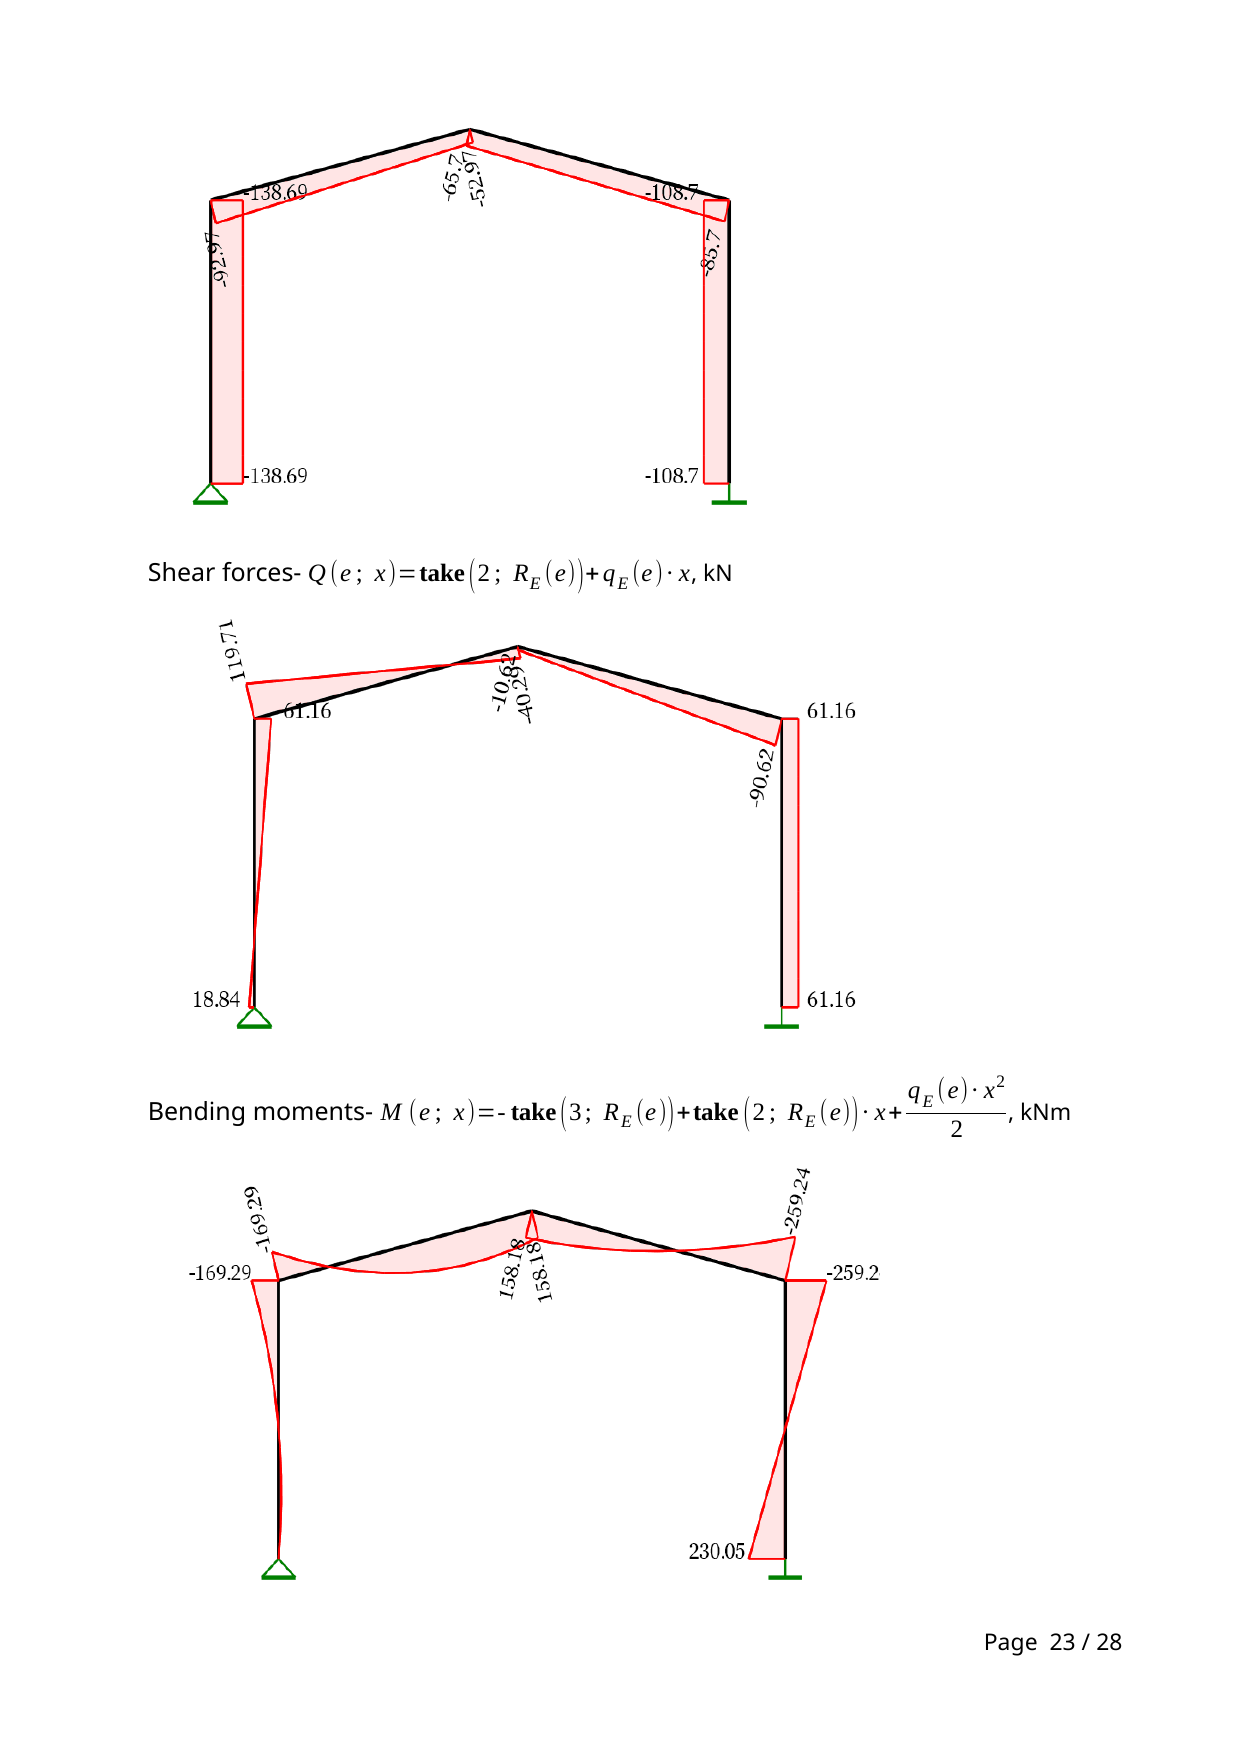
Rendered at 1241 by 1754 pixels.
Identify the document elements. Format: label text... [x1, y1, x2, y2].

text Bending moments- , kNm [148, 1072, 1122, 1143]
picture [183, 1160, 880, 1590]
picture [183, 118, 762, 519]
picture [183, 606, 880, 1041]
text Shear forces- , kN [148, 555, 1122, 595]
